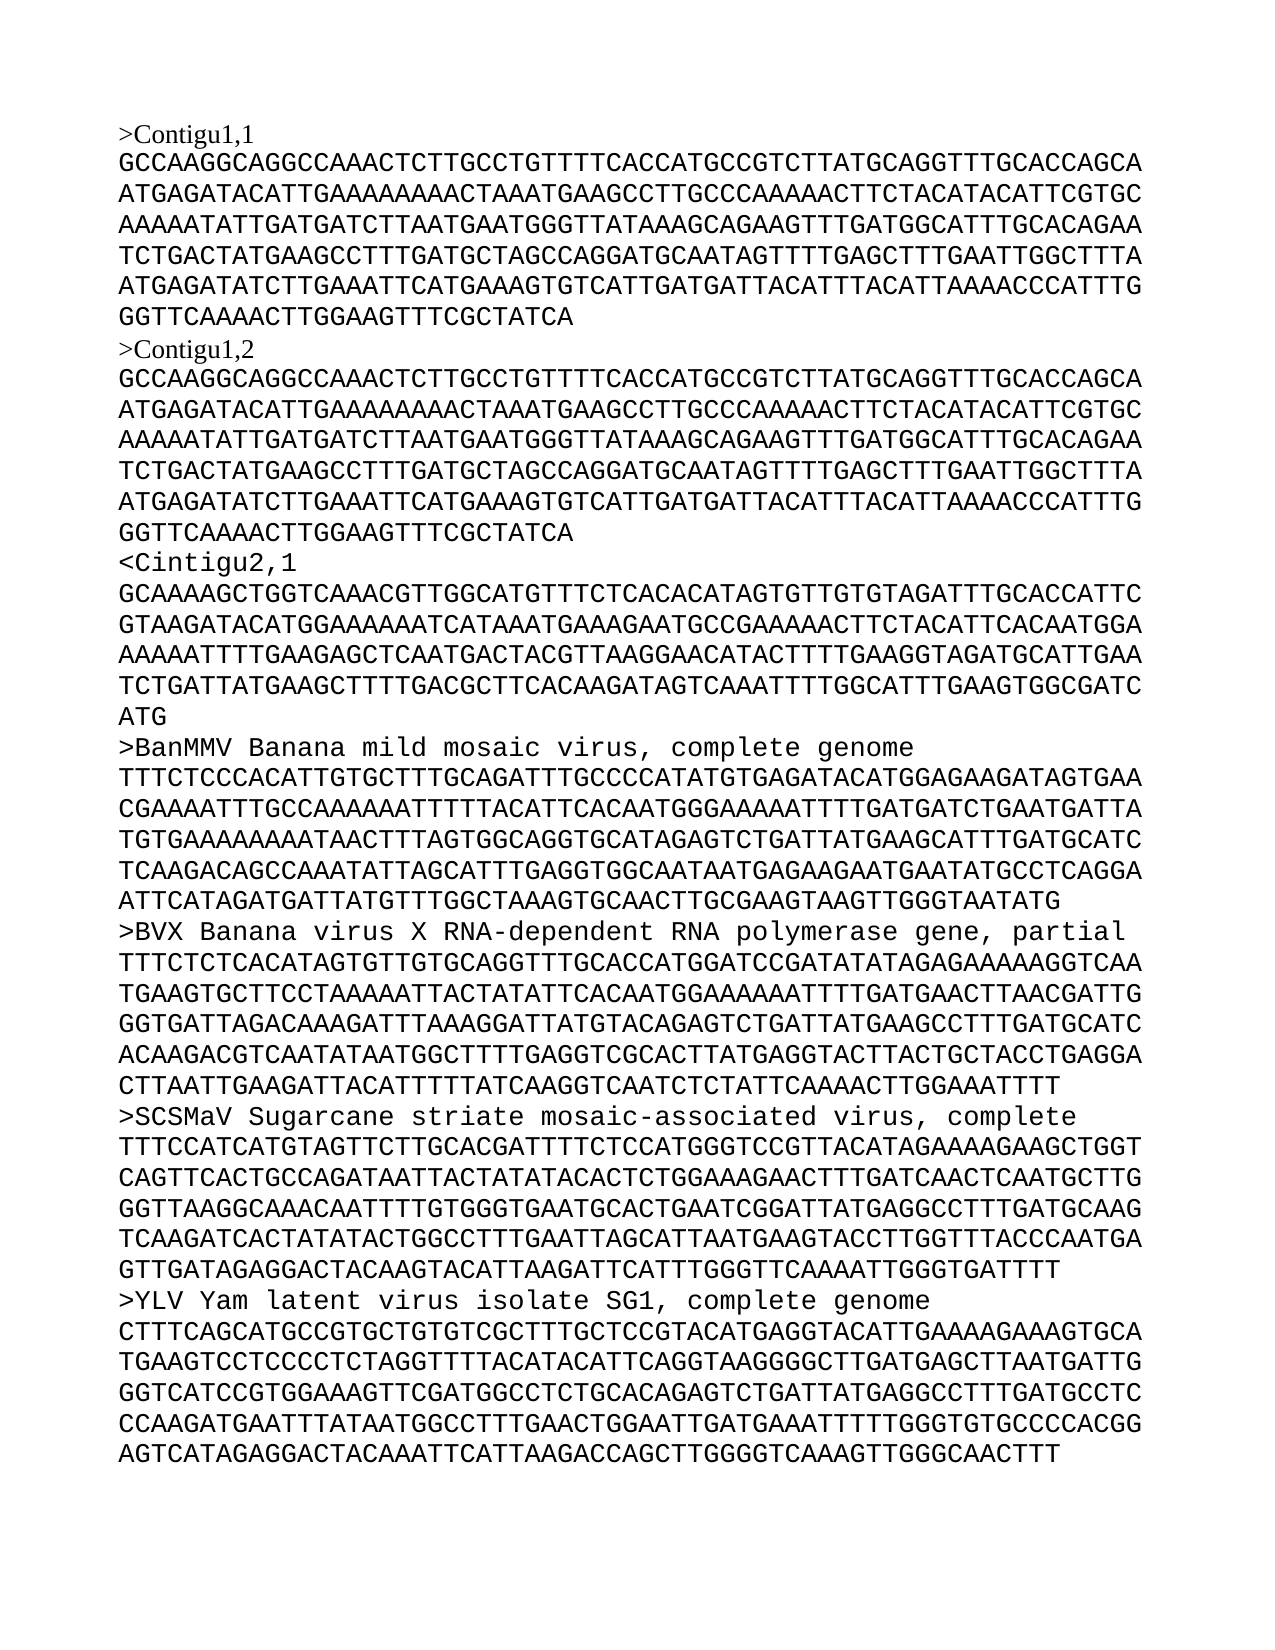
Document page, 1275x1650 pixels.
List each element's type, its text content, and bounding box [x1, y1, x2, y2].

text >YLV Yam latent virus isolate SG1, complete genome [118, 1287, 1157, 1317]
text >Contigu1,1 [118, 118, 1157, 149]
text TTTCCATCATGTAGTTCTTGCACGATTTTCTCCATGGGTCCGTTACATAGAAAAGAAGCTGGTCAGTTCACTGCCAGATAATTACTATATACACTCTGGAAAGAACTTTGATCAACTCAATGCTTGGGTTAAGGCAAACAATTTTGTGGGTGAATGCACTGAATCGGATTATGAGGCCTTTGATGCAAGTCAAGATCACTATATACTGGCCTTTGAATTAGCATTAATGAAGTACCTTGGTTTACCCAATGAGTTGATAGAGGACTACAAGTACATTAAGATTCATTTGGGTTCAAAATTGGGTGATTTT [118, 1133, 1157, 1287]
text CTTTCAGCATGCCGTGCTGTGTCGCTTTGCTCCGTACATGAGGTACATTGAAAAGAAAGTGCATGAAGTCCTCCCCTCTAGGTTTTACATACATTCAGGTAAGGGGCTTGATGAGCTTAATGATTGGGTCATCCGTGGAAAGTTCGATGGCCTCTGCACAGAGTCTGATTATGAGGCCTTTGATGCCTCCCAAGATGAATTTATAATGGCCTTTGAACTGGAATTGATGAAATTTTTGGGTGTGCCCCACGGAGTCATAGAGGACTACAAATTCATTAAGACCAGCTTGGGGTCAAAGTTGGGCAACTTT [118, 1317, 1157, 1471]
text >SCSMaV Sugarcane striate mosaic-associated virus, complete [118, 1102, 1157, 1133]
text GCCAAGGCAGGCCAAACTCTTGCCTGTTTTCACCATGCCGTCTTATGCAGGTTTGCACCAGCAATGAGATACATTGAAAAAAAACTAAATGAAGCCTTGCCCAAAAACTTCTACATACATTCGTGCAAAAATATTGATGATCTTAATGAATGGGTTATAAAGCAGAAGTTTGATGGCATTTGCACAGAATCTGACTATGAAGCCTTTGATGCTAGCCAGGATGCAATAGTTTTGAGCTTTGAATTGGCTTTAATGAGATATCTTGAAATTCATGAAAGTGTCATTGATGATTACATTTACATTAAAACCCATTTGGGTTCAAAACTTGGAAGTTTCGCTATCA [118, 149, 1157, 334]
text >BanMMV Banana mild mosaic virus, complete genome [118, 733, 1157, 764]
text GCAAAAGCTGGTCAAACGTTGGCATGTTTCTCACACATAGTGTTGTGTAGATTTGCACCATTCGTAAGATACATGGAAAAAATCATAAATGAAAGAATGCCGAAAAACTTCTACATTCACAATGGAAAAAATTTTGAAGAGCTCAATGACTACGTTAAGGAACATACTTTTGAAGGTAGATGCATTGAATCTGATTATGAAGCTTTTGACGCTTCACAAGATAGTCAAATTTTGGCATTTGAAGTGGCGATCATG [118, 580, 1157, 733]
text TTTCTCCCACATTGTGCTTTGCAGATTTGCCCCATATGTGAGATACATGGAGAAGATAGTGAACGAAAATTTGCCAAAAAATTTTTACATTCACAATGGGAAAAATTTTGATGATCTGAATGATTATGTGAAAAAAAATAACTTTAGTGGCAGGTGCATAGAGTCTGATTATGAAGCATTTGATGCATCTCAAGACAGCCAAATATTAGCATTTGAGGTGGCAATAATGAGAAGAATGAATATGCCTCAGGAATTCATAGATGATTATGTTTGGCTAAAGTGCAACTTGCGAAGTAAGTTGGGTAATATG [118, 764, 1157, 918]
text >Contigu1,2 [118, 334, 1157, 365]
text GCCAAGGCAGGCCAAACTCTTGCCTGTTTTCACCATGCCGTCTTATGCAGGTTTGCACCAGCAATGAGATACATTGAAAAAAAACTAAATGAAGCCTTGCCCAAAAACTTCTACATACATTCGTGCAAAAATATTGATGATCTTAATGAATGGGTTATAAAGCAGAAGTTTGATGGCATTTGCACAGAATCTGACTATGAAGCCTTTGATGCTAGCCAGGATGCAATAGTTTTGAGCTTTGAATTGGCTTTAATGAGATATCTTGAAATTCATGAAAGTGTCATTGATGATTACATTTACATTAAAACCCATTTGGGTTCAAAACTTGGAAGTTTCGCTATCA [118, 365, 1157, 549]
text TTTCTCTCACATAGTGTTGTGCAGGTTTGCACCATGGATCCGATATATAGAGAAAAAGGTCAATGAAGTGCTTCCTAAAAATTACTATATTCACAATGGAAAAAATTTTGATGAACTTAACGATTGGGTGATTAGACAAAGATTTAAAGGATTATGTACAGAGTCTGATTATGAAGCCTTTGATGCATCACAAGACGTCAATATAATGGCTTTTGAGGTCGCACTTATGAGGTACTTACTGCTACCTGAGGACTTAATTGAAGATTACATTTTTATCAAGGTCAATCTCTATTCAAAACTTGGAAATTTT [118, 949, 1157, 1102]
text >BVX Banana virus X RNA-dependent RNA polymerase gene, partial [118, 918, 1157, 949]
text <Cintigu2,1 [118, 549, 1157, 580]
